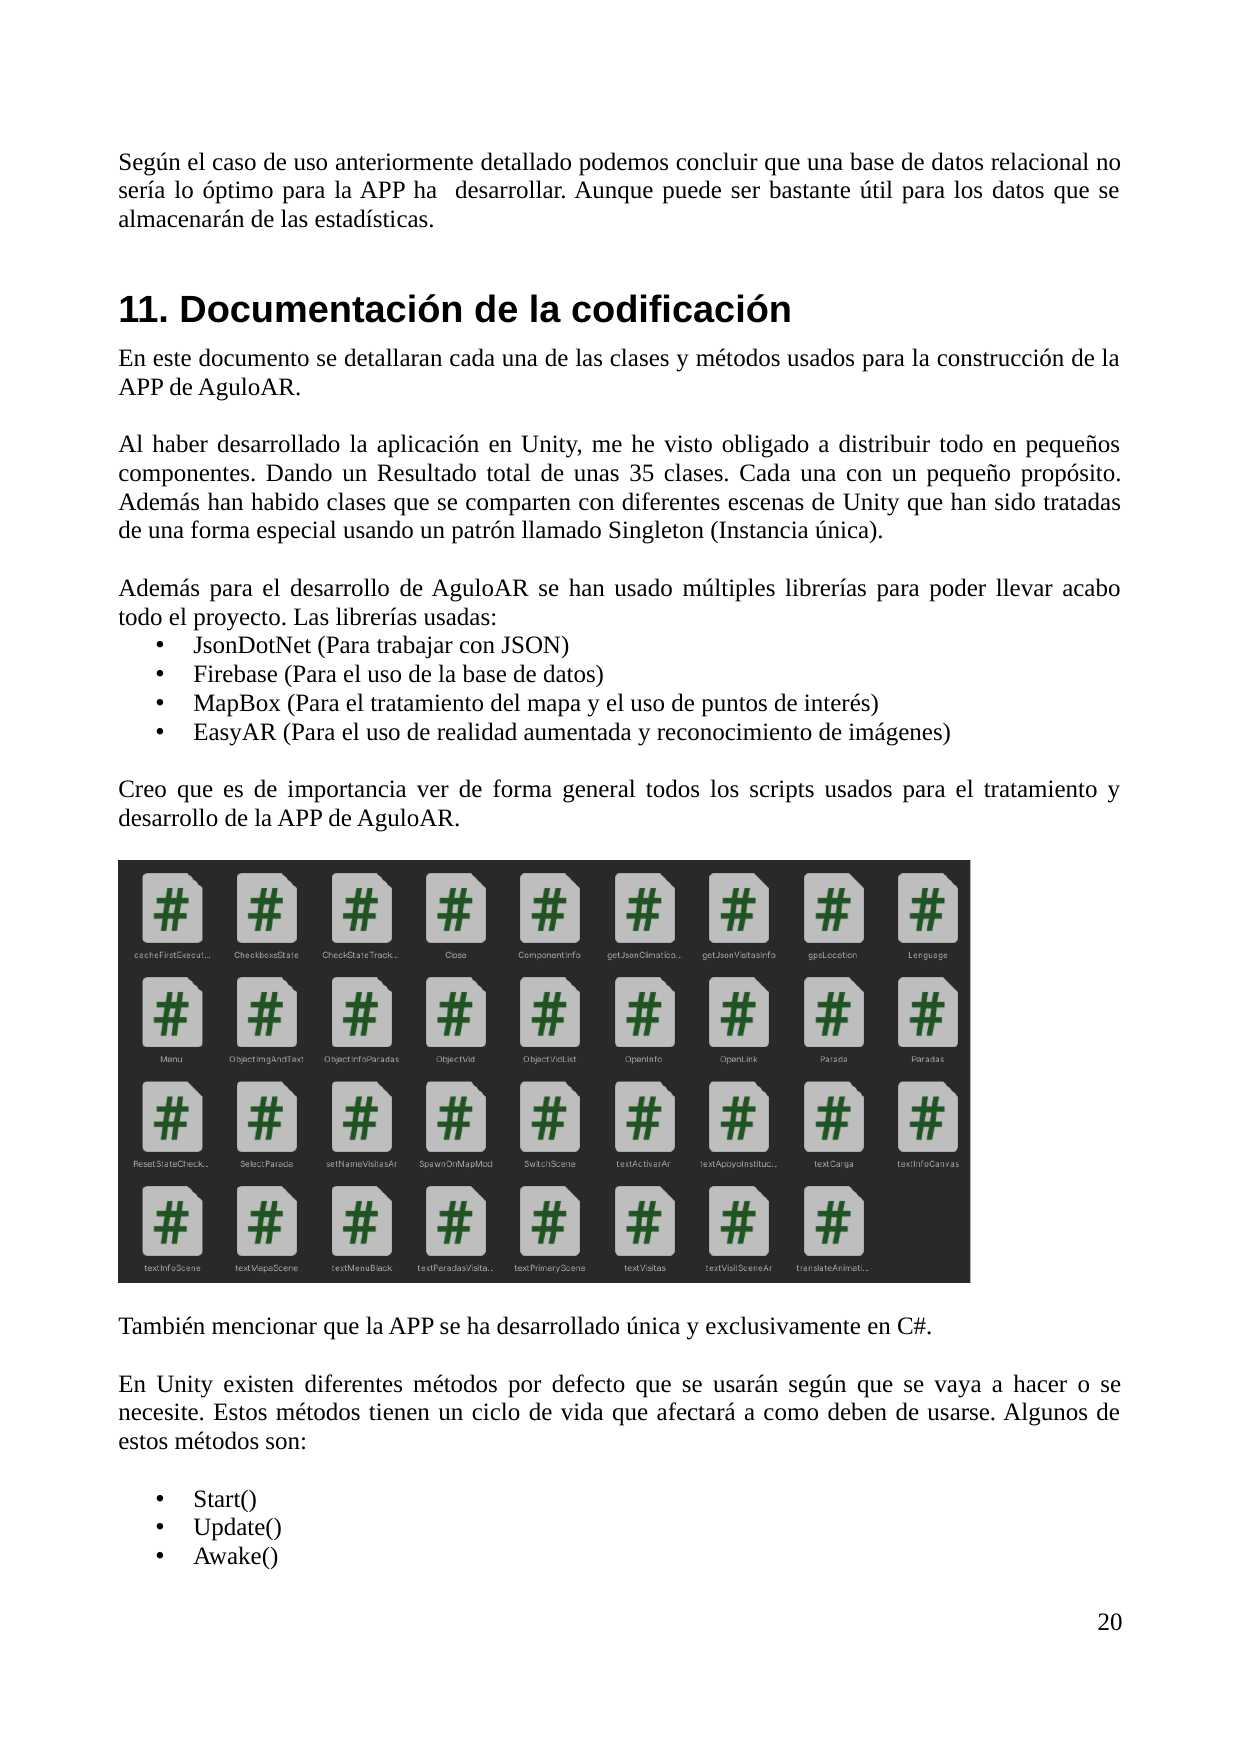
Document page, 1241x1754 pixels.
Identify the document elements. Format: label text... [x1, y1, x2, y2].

text Creo que es de importancia ver de forma general todos los scripts usados para el tratamiento y desarrollo de la APP de AguloAR. [118, 774, 1122, 832]
text Según el caso de uso anteriormente detallado podemos concluir que una base de datos relacional no sería lo óptimo para la APP ha desarrollar. Aunque puede ser bastante útil para los datos que se almacenarán de las estadísticas. [118, 147, 1122, 233]
list Update() [156, 1512, 1122, 1541]
list Awake() [156, 1541, 1122, 1570]
list MapBox (Para el tratamiento del mapa y el uso de puntos de interés) [156, 688, 1122, 717]
subtitle 11. Documentación de la codificación [118, 287, 1122, 331]
text En Unity existen diferentes métodos por defecto que se usarán según que se vaya a hacer o se necesite. Estos métodos tienen un ciclo de vida que afectará a como deben de usarse. Algunos de estos métodos son: [118, 1369, 1122, 1455]
list Firebase (Para el uso de la base de datos) [156, 659, 1122, 688]
text Al haber desarrollado la aplicación en Unity, me he visto obligado a distribuir todo en pequeños componentes. Dando un Resultado total de unas 35 clases. Cada una con un pequeño propósito. Además han habido clases que se comparten con diferentes escenas de Unity que han sido tratadas de una forma especial usando un patrón llamado Singleton (Instancia única). [118, 429, 1122, 544]
list Start() [156, 1484, 1122, 1512]
text Además para el desarrollo de AguloAR se han usado múltiples librerías para poder llevar acabo todo el proyecto. Las librerías usadas: [118, 573, 1122, 631]
text En este documento se detallaran cada una de las clases y métodos usados para la construcción de la APP de AguloAR. [118, 343, 1122, 401]
list JsonDotNet (Para trabajar con JSON) [156, 631, 1122, 659]
text También mencionar que la APP se ha desarrollado única y exclusivamente en C#. [118, 1311, 1122, 1340]
picture [118, 860, 971, 1283]
list EasyAR (Para el uso de realidad aumentada y reconocimiento de imágenes) [156, 717, 1122, 746]
